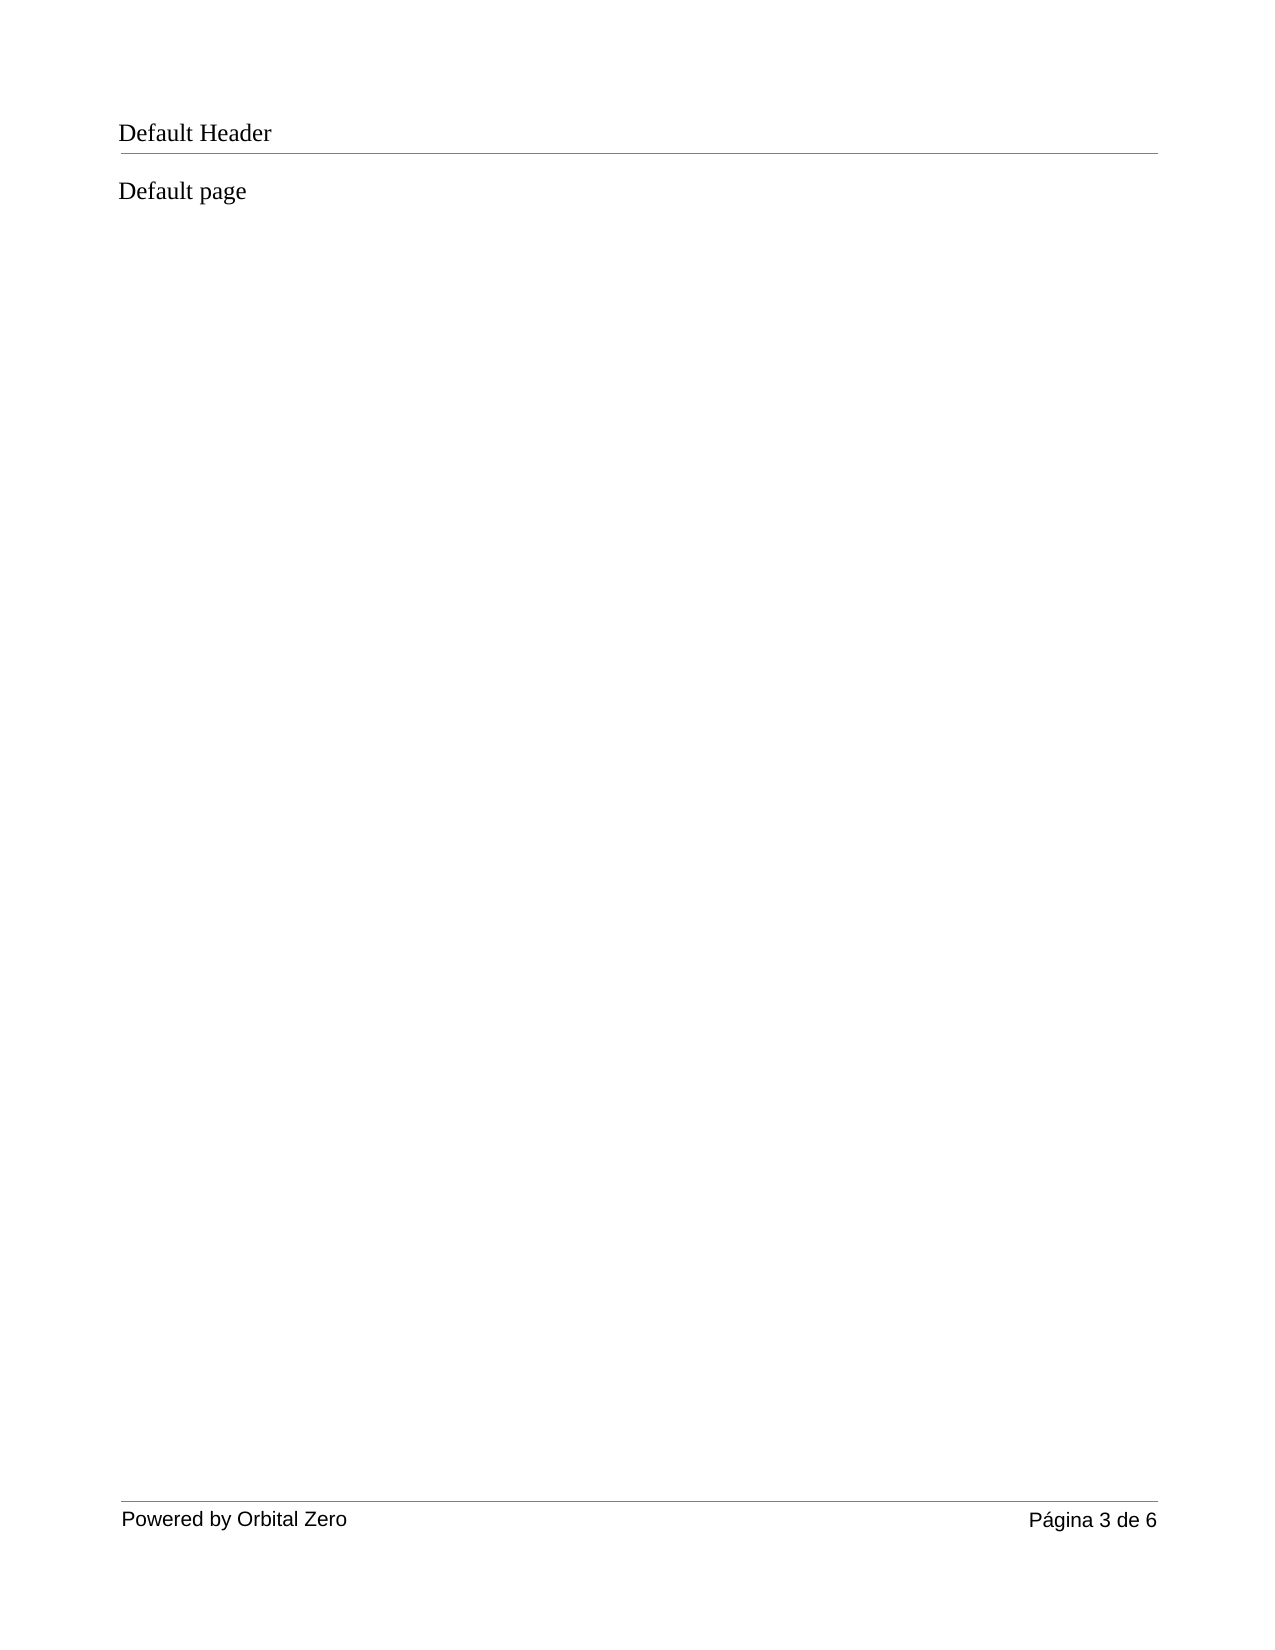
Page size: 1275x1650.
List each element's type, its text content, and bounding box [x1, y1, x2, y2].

text Default page [118, 176, 1157, 205]
